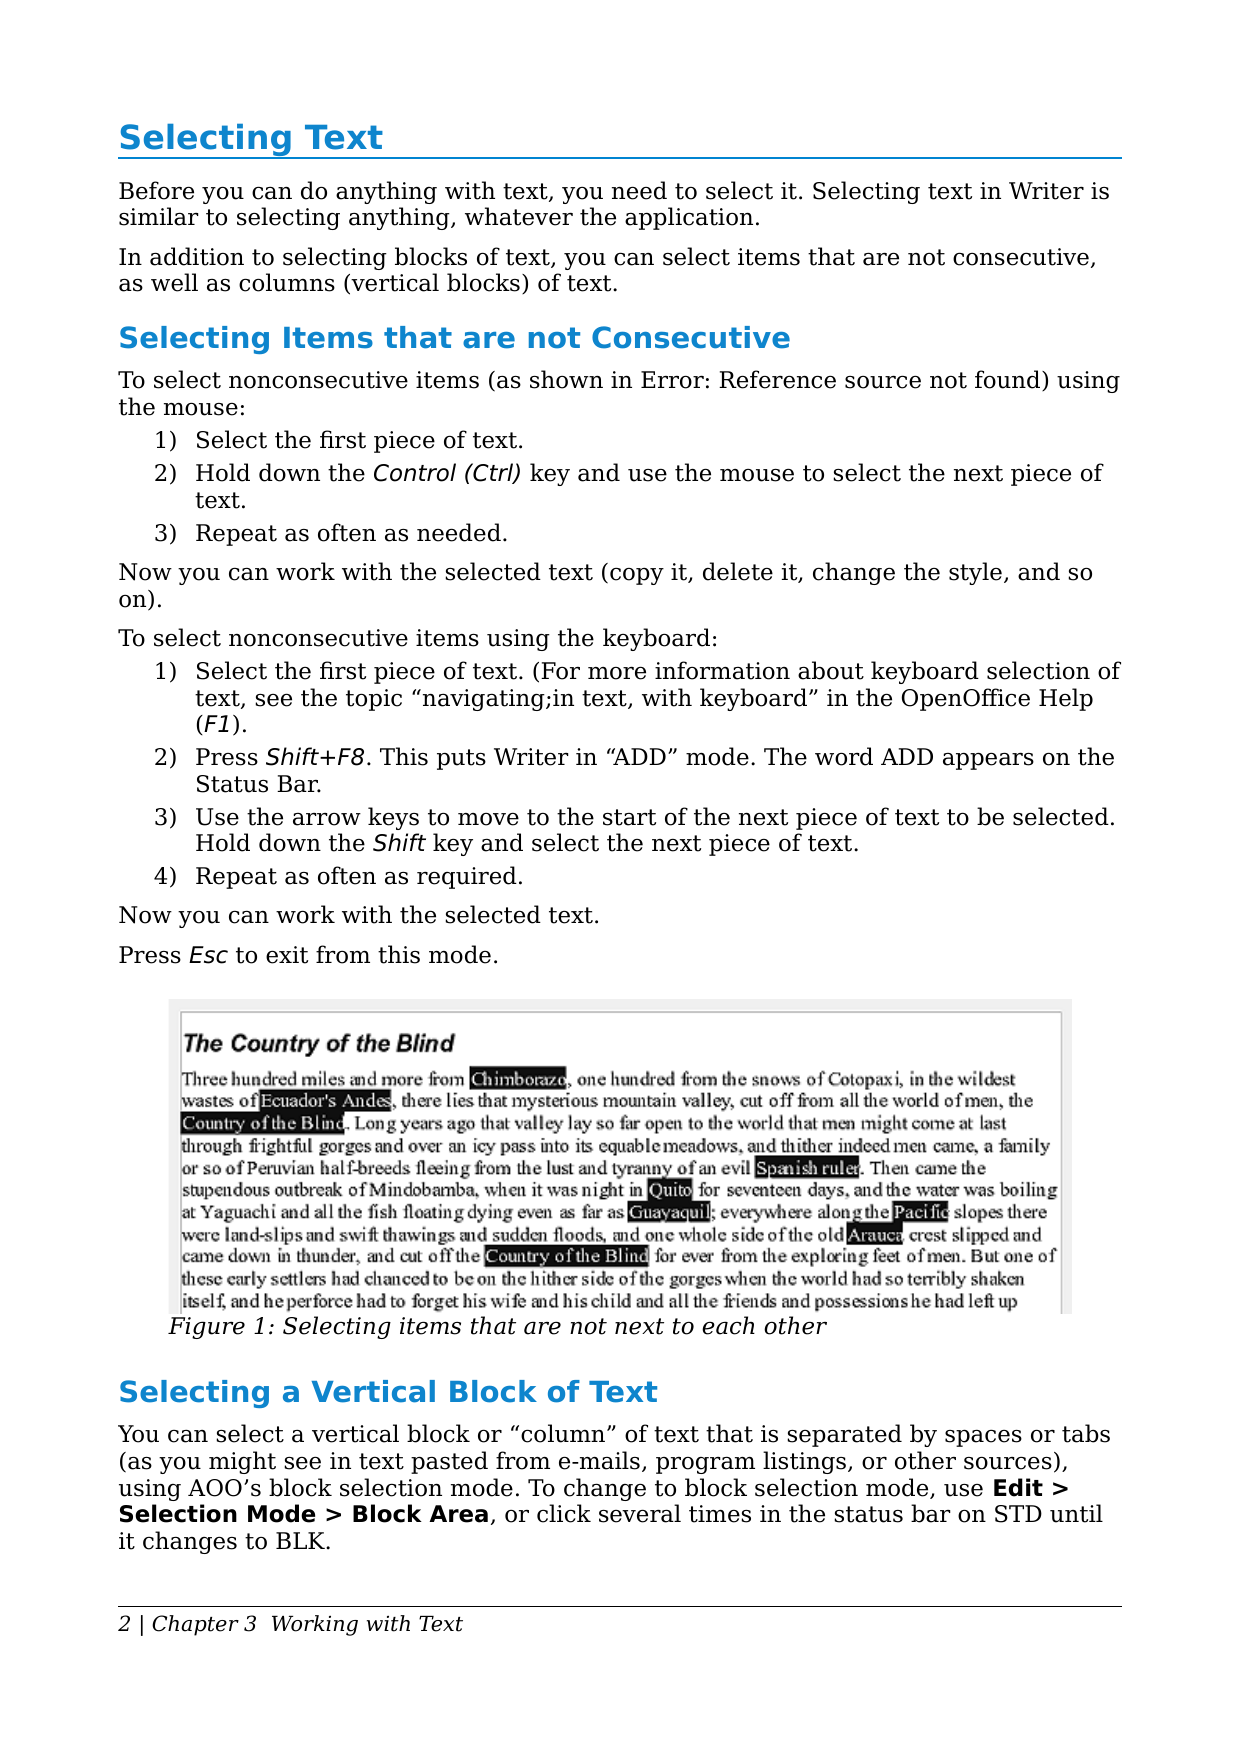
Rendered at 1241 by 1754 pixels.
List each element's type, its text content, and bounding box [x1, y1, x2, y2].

text In addition to selecting blocks of text, you can select items that are not consecutive, as well as columns (vertical blocks) of text. [118, 244, 1122, 297]
text Now you can work with the selected text (copy it, delete it, change the style, and so on). [118, 559, 1122, 612]
picture [168, 999, 1072, 1314]
list Hold down the Control (Ctrl) key and use the mouse to select the next piece of text. [177, 460, 1122, 514]
list To select nonconsecutive items (as shown in Figure 45) using the mouse: [118, 368, 1122, 421]
list Select the first piece of text. [177, 427, 1122, 454]
text Before you can do anything with text, you need to select it. Selecting text in Writer is similar to selecting anything, whatever the application. [118, 178, 1122, 231]
text Press Esc to exit from this mode. [118, 942, 1122, 968]
subtitle Selecting Text [118, 118, 1122, 157]
subtitle Selecting a Vertical Block of Text [118, 1375, 1122, 1409]
list Select the first piece of text. (For more information about keyboard selection of text, see the topic “navigating;in text, with keyboard” in the OpenOffice Help (F1). [177, 658, 1122, 738]
text Figure 1: Selecting items that are not next to each other [168, 1314, 1072, 1340]
list Press Shift+F8. This puts Writer in “ADD” mode. The word ADD appears on the Status Bar. [177, 744, 1122, 798]
text Now you can work with the selected text. [118, 903, 1122, 929]
subtitle Selecting Items that are not Consecutive [118, 321, 1122, 355]
text You can select a vertical block or “column” of text that is separated by spaces or tabs (as you might see in text pasted from e-mails, program listings, or other sources), using AOO’s block selection mode. To change to block selection mode, use Edit > Selection Mode > Block Area, or click several times in the status bar on STD until it changes to BLK. [118, 1422, 1122, 1555]
list To select nonconsecutive items using the keyboard: [118, 625, 1122, 652]
list Repeat as often as required. [177, 863, 1122, 890]
list Use the arrow keys to move to the start of the next piece of text to be selected. Hold down the Shift key and select the next piece of text. [177, 804, 1122, 857]
list Repeat as often as needed. [177, 520, 1122, 547]
